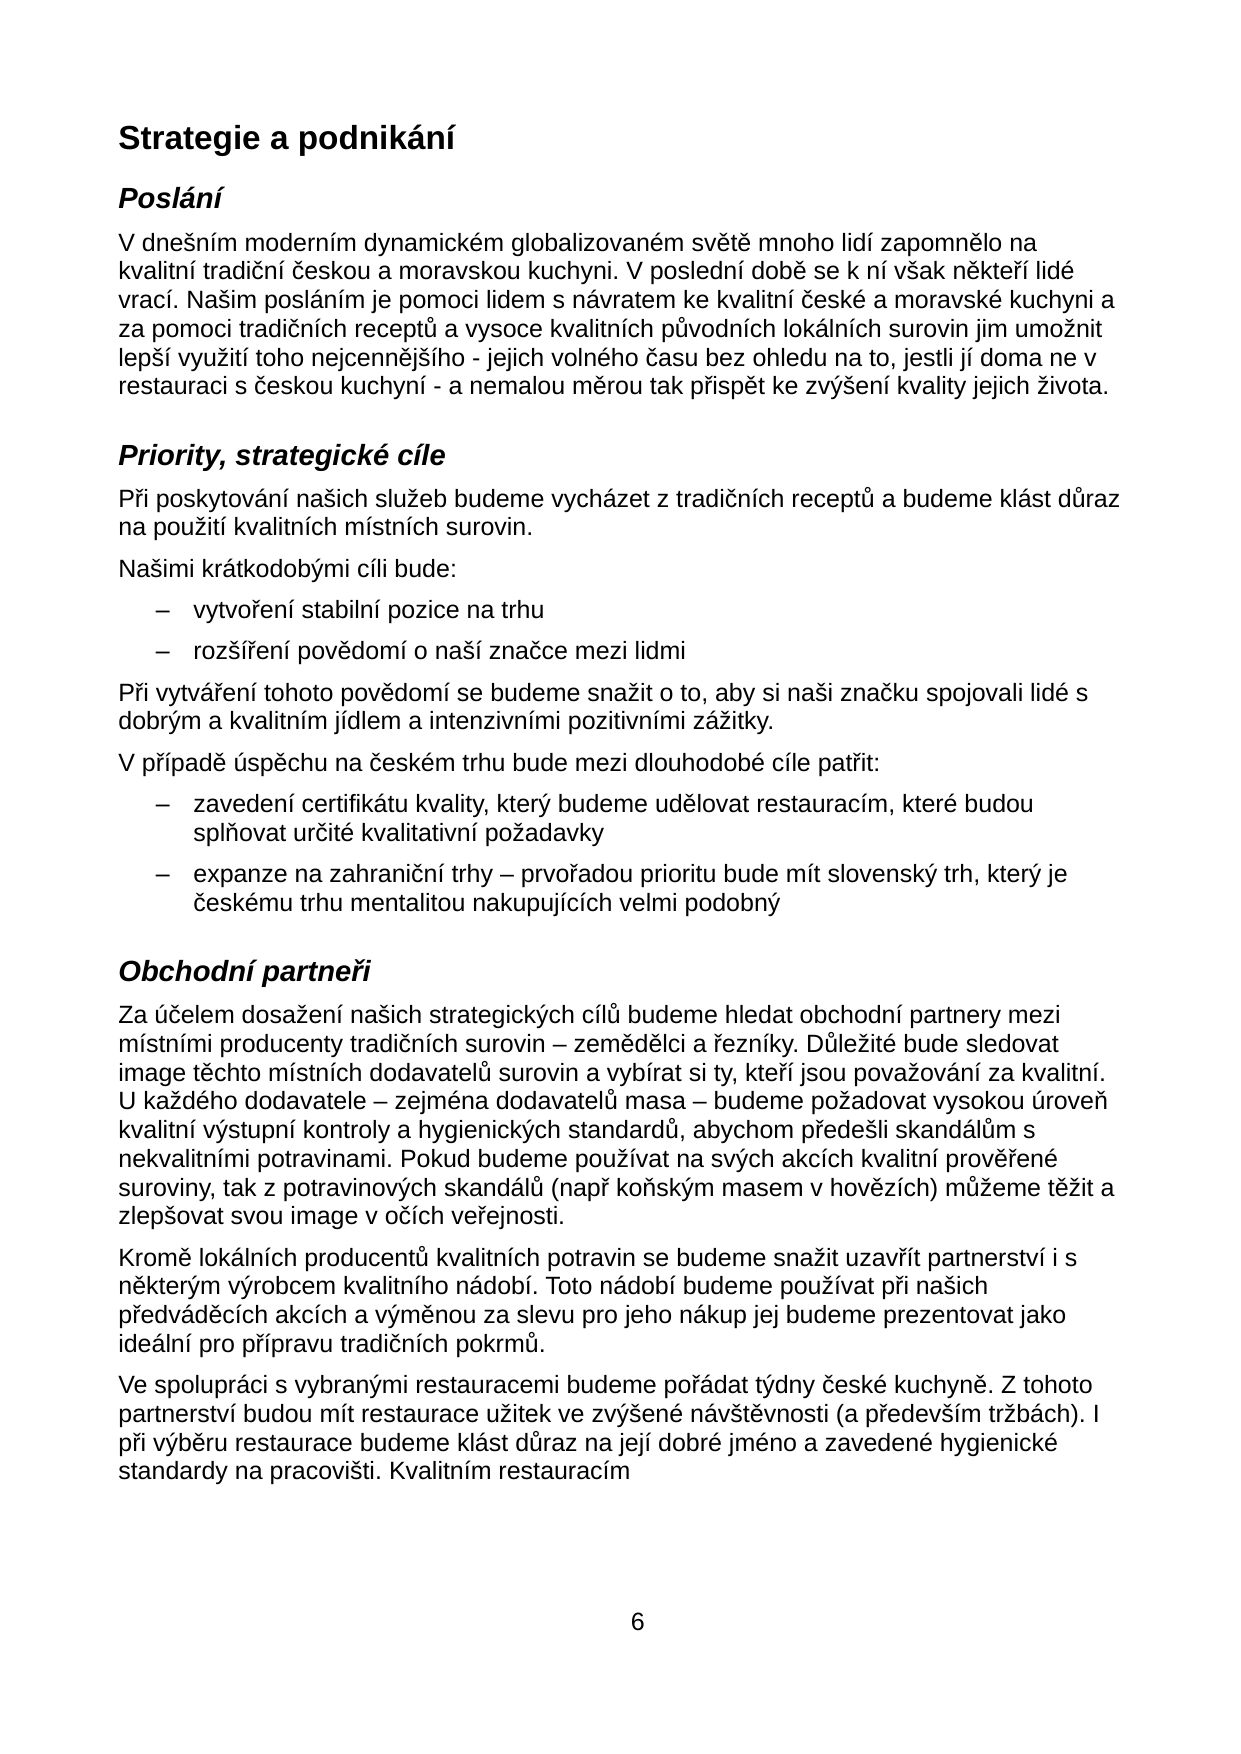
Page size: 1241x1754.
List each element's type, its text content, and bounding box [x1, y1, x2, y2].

subtitle Strategie a podnikání [118, 118, 1122, 157]
list vytvoření stabilní pozice na trhu [156, 595, 1122, 624]
subtitle Priority, strategické cíle [118, 438, 1122, 471]
text Našimi krátkodobými cíli bude: [118, 554, 1122, 582]
list expanze na zahraniční trhy – prvořadou prioritu bude mít slovenský trh, který je českému trhu mentalitou nakupujících velmi podobný [156, 859, 1122, 917]
list zavedení certifikátu kvality, který budeme udělovat restauracím, které budou splňovat určité kvalitativní požadavky [156, 789, 1122, 846]
subtitle Poslání [118, 182, 1122, 215]
list rozšíření povědomí o naší značce mezi lidmi [156, 636, 1122, 665]
text V případě úspěchu na českém trhu bude mezi dlouhodobé cíle patřit: [118, 748, 1122, 776]
subtitle Obchodní partneři [118, 954, 1122, 988]
text Při poskytování našich služeb budeme vycházet z tradičních receptů a budeme klást důraz na použití kvalitních místních surovin. [118, 484, 1122, 541]
text Za účelem dosažení našich strategických cílů budeme hledat obchodní partnery mezi místními producenty tradičních surovin – zemědělci a řezníky. Důležité bude sledovat image těchto místních dodavatelů surovin a vybírat si ty, kteří jsou považování za kvalitní. U každého dodavatele – zejména dodavatelů masa – budeme požadovat vysokou úroveň kvalitní výstupní kontroly a hygienických standardů, abychom předešli skandálům s nekvalitními potravinami. Pokud budeme používat na svých akcích kvalitní prověřené suroviny, tak z potravinových skandálů (např koňským masem v hovězích) můžeme těžit a zlepšovat svou image v očích veřejnosti. [118, 1000, 1122, 1230]
text Ve spolupráci s vybranými restauracemi budeme pořádat týdny české kuchyně. Z tohoto partnerství budou mít restaurace užitek ve zvýšené návštěvnosti (a především tržbách). I při výběru restaurace budeme klást důraz na její dobré jméno a zavedené hygienické standardy na pracovišti. Kvalitním restauracím [118, 1370, 1122, 1485]
text Kromě lokálních producentů kvalitních potravin se budeme snažit uzavřít partnerství i s některým výrobcem kvalitního nádobí. Toto nádobí budeme používat při našich předváděcích akcích a výměnou za slevu pro jeho nákup jej budeme prezentovat jako ideální pro přípravu tradičních pokrmů. [118, 1243, 1122, 1358]
text Při vytváření tohoto povědomí se budeme snažit o to, aby si naši značku spojovali lidé s dobrým a kvalitním jídlem a intenzivními pozitivními zážitky. [118, 678, 1122, 735]
text V dnešním moderním dynamickém globalizovaném světě mnoho lidí zapomnělo na kvalitní tradiční českou a moravskou kuchyni. V poslední době se k ní však někteří lidé vrací. Našim posláním je pomoci lidem s návratem ke kvalitní české a moravské kuchyni a za pomoci tradičních receptů a vysoce kvalitních původních lokálních surovin jim umožnit lepší využití toho nejcennějšího - jejich volného času bez ohledu na to, jestli jí doma ne v restauraci s českou kuchyní - a nemalou měrou tak přispět ke zvýšení kvality jejich života. [118, 228, 1122, 400]
